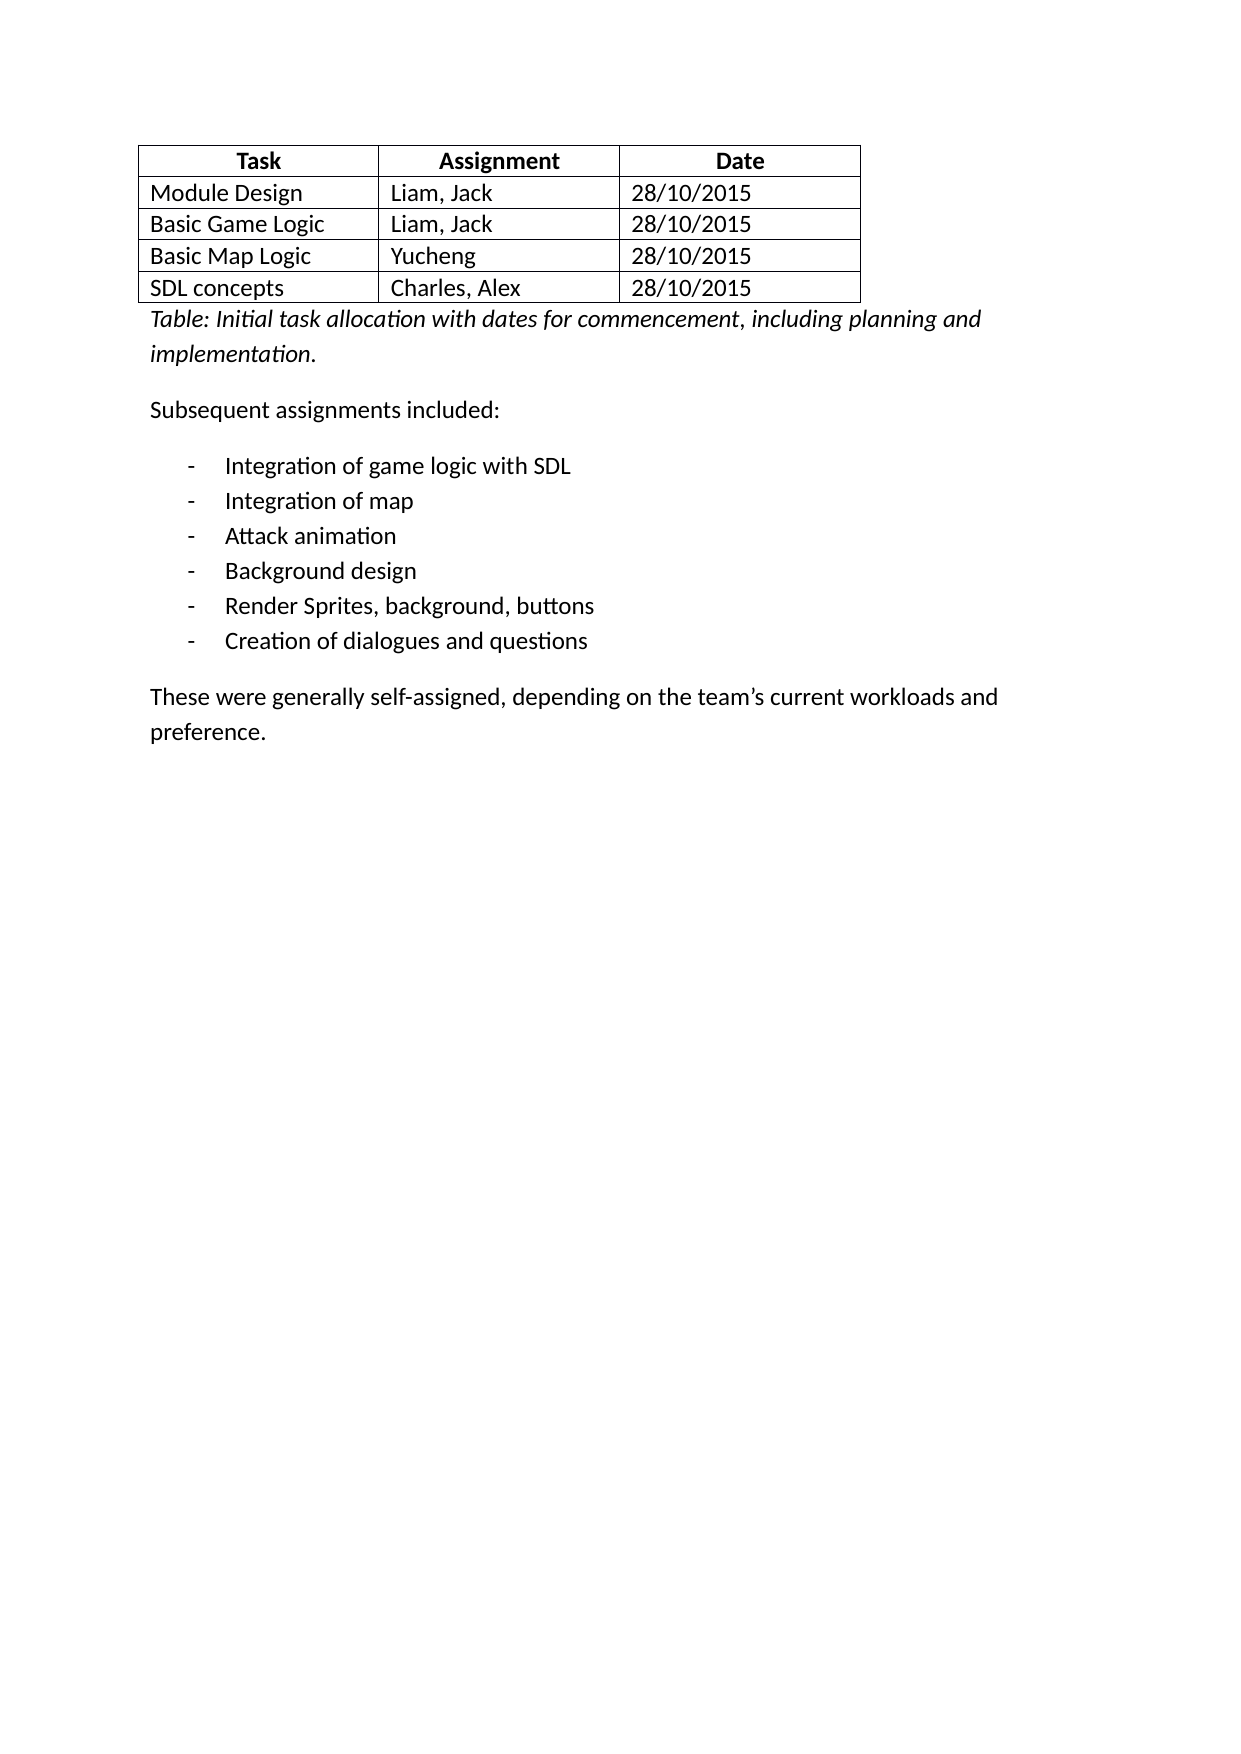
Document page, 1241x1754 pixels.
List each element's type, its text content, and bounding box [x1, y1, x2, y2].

list Creation of dialogues and questions [187, 625, 1090, 656]
text Subsequent assignments included: [150, 394, 1090, 425]
table_cell Charles, Alex [379, 272, 619, 302]
list Render Sprites, background, buttons [187, 590, 1090, 621]
table_cell SDL concepts [139, 272, 378, 302]
text These were generally self-assigned, depending on the team’s current workloads and preference. [150, 681, 1090, 746]
list Background design [187, 555, 1090, 586]
table_header Date [620, 146, 860, 176]
table_cell Liam, Jack [379, 177, 619, 208]
list Integration of game logic with SDL [187, 450, 1090, 481]
table_cell 28/10/2015 [620, 177, 860, 208]
table_cell Yucheng [379, 240, 619, 271]
table_cell Liam, Jack [379, 209, 619, 239]
table_cell 28/10/2015 [620, 240, 860, 271]
table_cell Basic Game Logic [139, 209, 378, 239]
list Attack animation [187, 520, 1090, 551]
text Table: Initial task allocation with dates for commencement, including planning and implementation. [150, 303, 1090, 369]
table_cell 28/10/2015 [620, 209, 860, 239]
table_cell Basic Map Logic [139, 240, 378, 271]
table_cell Module Design [139, 177, 378, 208]
table_header Task [139, 146, 378, 176]
list Integration of map [187, 485, 1090, 516]
table_cell 28/10/2015 [620, 272, 860, 302]
table_header Assignment [379, 146, 619, 176]
